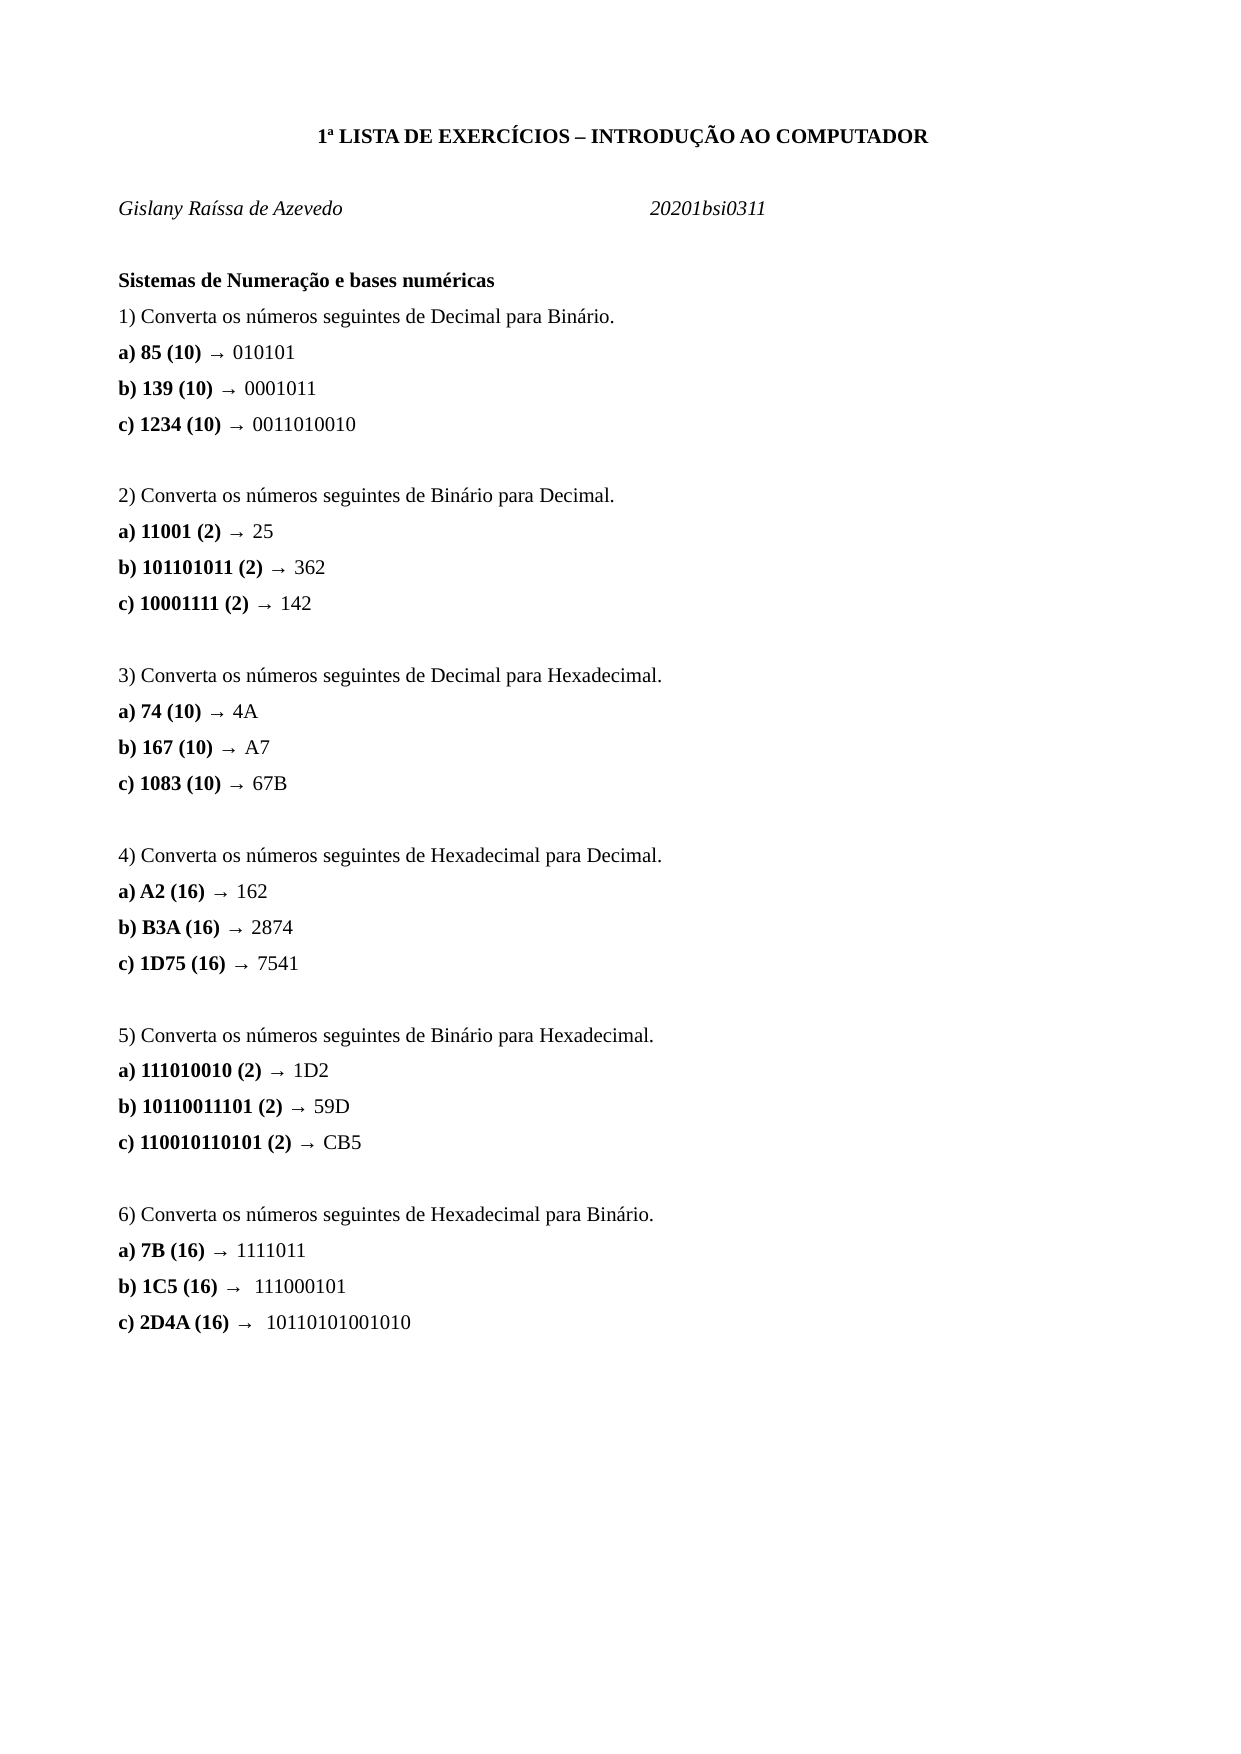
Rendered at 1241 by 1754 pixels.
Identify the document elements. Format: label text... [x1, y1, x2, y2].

text a) 7B (16) → 1111011 [118, 1238, 1122, 1262]
text a) 11001 (2) → 25 [118, 519, 1122, 543]
text c) 110010110101 (2) → CB5 [118, 1130, 1122, 1154]
text b) 10110011101 (2) → 59D [118, 1094, 1122, 1118]
text b) 101101011 (2) → 362 [118, 555, 1122, 579]
text a) 85 (10) → 010101 [118, 340, 1122, 364]
text 1) Converta os números seguintes de Decimal para Binário. [118, 304, 1122, 328]
text b) 1C5 (16) → 111000101 [118, 1274, 1122, 1298]
text b) 139 (10) → 0001011 [118, 376, 1122, 400]
text 2) Converta os números seguintes de Binário para Decimal. [118, 483, 1122, 507]
text c) 1083 (10) → 67B [118, 771, 1122, 795]
text 1ª LISTA DE EXERCÍCIOS – INTRODUÇÃO AO COMPUTADOR [118, 124, 1122, 148]
text a) 74 (10) → 4A [118, 699, 1122, 723]
text a) 111010010 (2) → 1D2 [118, 1058, 1122, 1082]
text c) 10001111 (2) → 142 [118, 591, 1122, 615]
text Gislany Raíssa de Azevedo 20201bsi0311 [118, 196, 1122, 220]
text c) 1D75 (16) → 7541 [118, 951, 1122, 975]
text c) 2D4A (16) → 10110101001010 [118, 1310, 1122, 1334]
text 4) Converta os números seguintes de Hexadecimal para Decimal. [118, 843, 1122, 867]
text a) A2 (16) → 162 [118, 879, 1122, 903]
text c) 1234 (10) → 0011010010 [118, 412, 1122, 436]
text 6) Converta os números seguintes de Hexadecimal para Binário. [118, 1202, 1122, 1226]
text 5) Converta os números seguintes de Binário para Hexadecimal. [118, 1022, 1122, 1047]
text b) B3A (16) → 2874 [118, 915, 1122, 939]
text 3) Converta os números seguintes de Decimal para Hexadecimal. [118, 663, 1122, 687]
text b) 167 (10) → A7 [118, 735, 1122, 759]
text Sistemas de Numeração e bases numéricas [118, 268, 1122, 292]
